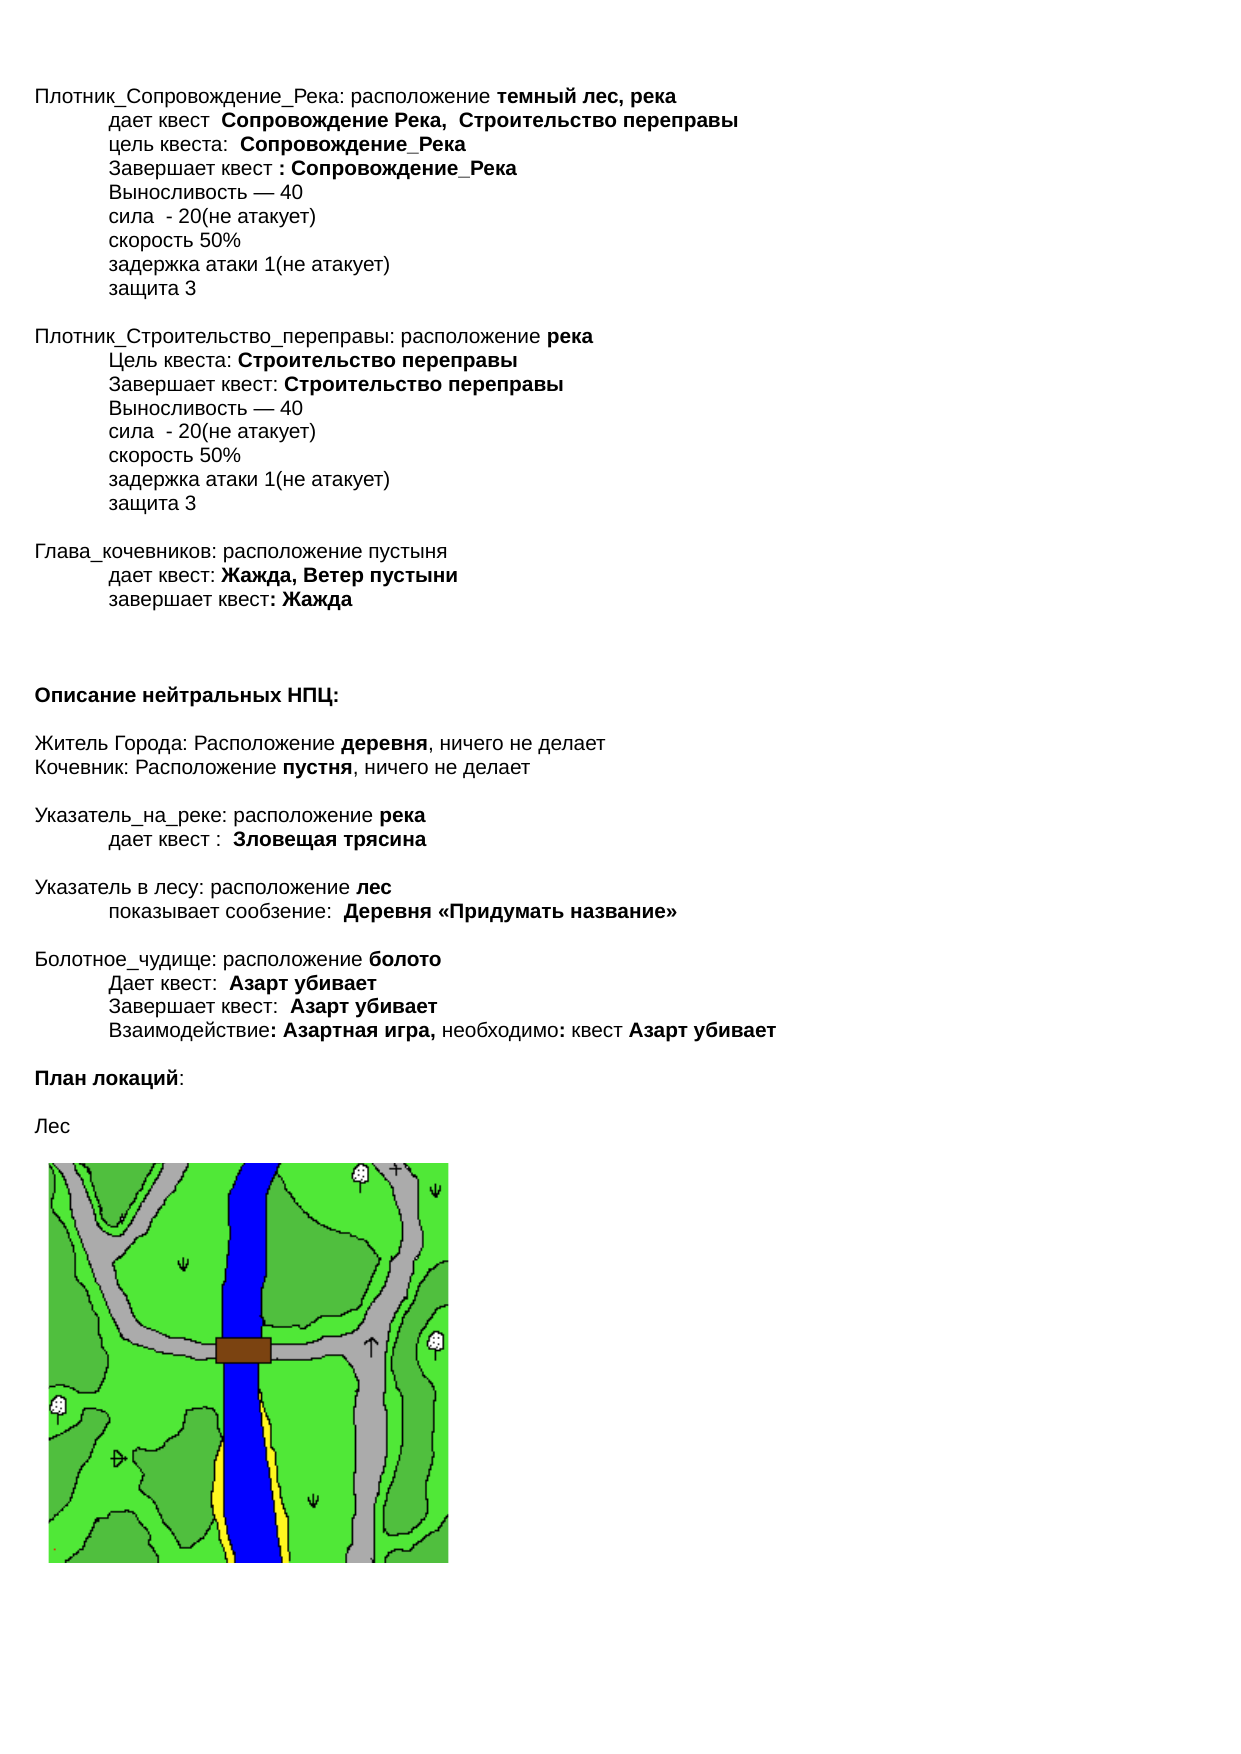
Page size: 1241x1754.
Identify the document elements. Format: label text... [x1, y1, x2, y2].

text защита 3 [34, 491, 1187, 515]
text показывает сообзение: Деревня «Придумать название» [34, 898, 1187, 922]
text План локаций: [34, 1066, 1187, 1090]
text завершает квест: Жажда [34, 587, 1187, 611]
text Описание нейтральных НПЦ: [34, 683, 1187, 707]
picture [48, 1163, 449, 1563]
text сила - 20(не атакует) [34, 204, 1187, 228]
text дает квест: Жажда, Ветер пустыни [34, 563, 1187, 587]
text Завершает квест: Строительство переправы [34, 371, 1187, 395]
text Житель Города: Расположение деревня, ничего не делает [34, 731, 1187, 755]
text защита 3 [34, 276, 1187, 299]
text Плотник_Строительство_переправы: расположение река [34, 323, 1187, 347]
text Выносливость — 40 [34, 180, 1187, 204]
text Взаимодействие: Азартная игра, необходимо: квест Азарт убивает [34, 1018, 1187, 1042]
text скорость 50% [34, 228, 1187, 252]
text Глава_кочевников: расположение пустыня [34, 539, 1187, 563]
text дает квест : Зловещая трясина [34, 827, 1187, 851]
text Выносливость — 40 [34, 395, 1187, 419]
text дает квест Сопровождение Река, Строительство переправы [34, 108, 1187, 132]
text задержка атаки 1(не атакует) [34, 467, 1187, 491]
text Завершает квест: Азарт убивает [34, 994, 1187, 1018]
text задержка атаки 1(не атакует) [34, 252, 1187, 276]
text Дает квест: Азарт убивает [34, 970, 1187, 994]
text Кочевник: Расположение пустня, ничего не делает [34, 755, 1187, 779]
text Лес [34, 1114, 1187, 1138]
text Болотное_чудище: расположение болото [34, 946, 1187, 970]
text Цель квеста: Строительство переправы [34, 347, 1187, 371]
text Указатель в лесу: расположение лес [34, 874, 1187, 898]
text Указатель_на_реке: расположение река [34, 803, 1187, 827]
text Завершает квест : Сопровождение_Река [34, 156, 1187, 180]
text цель квеста: Сопровождение_Река [34, 132, 1187, 156]
text скорость 50% [34, 443, 1187, 467]
text сила - 20(не атакует) [34, 419, 1187, 443]
text Плотник_Сопровождение_Река: расположение темный лес, река [34, 84, 1187, 108]
